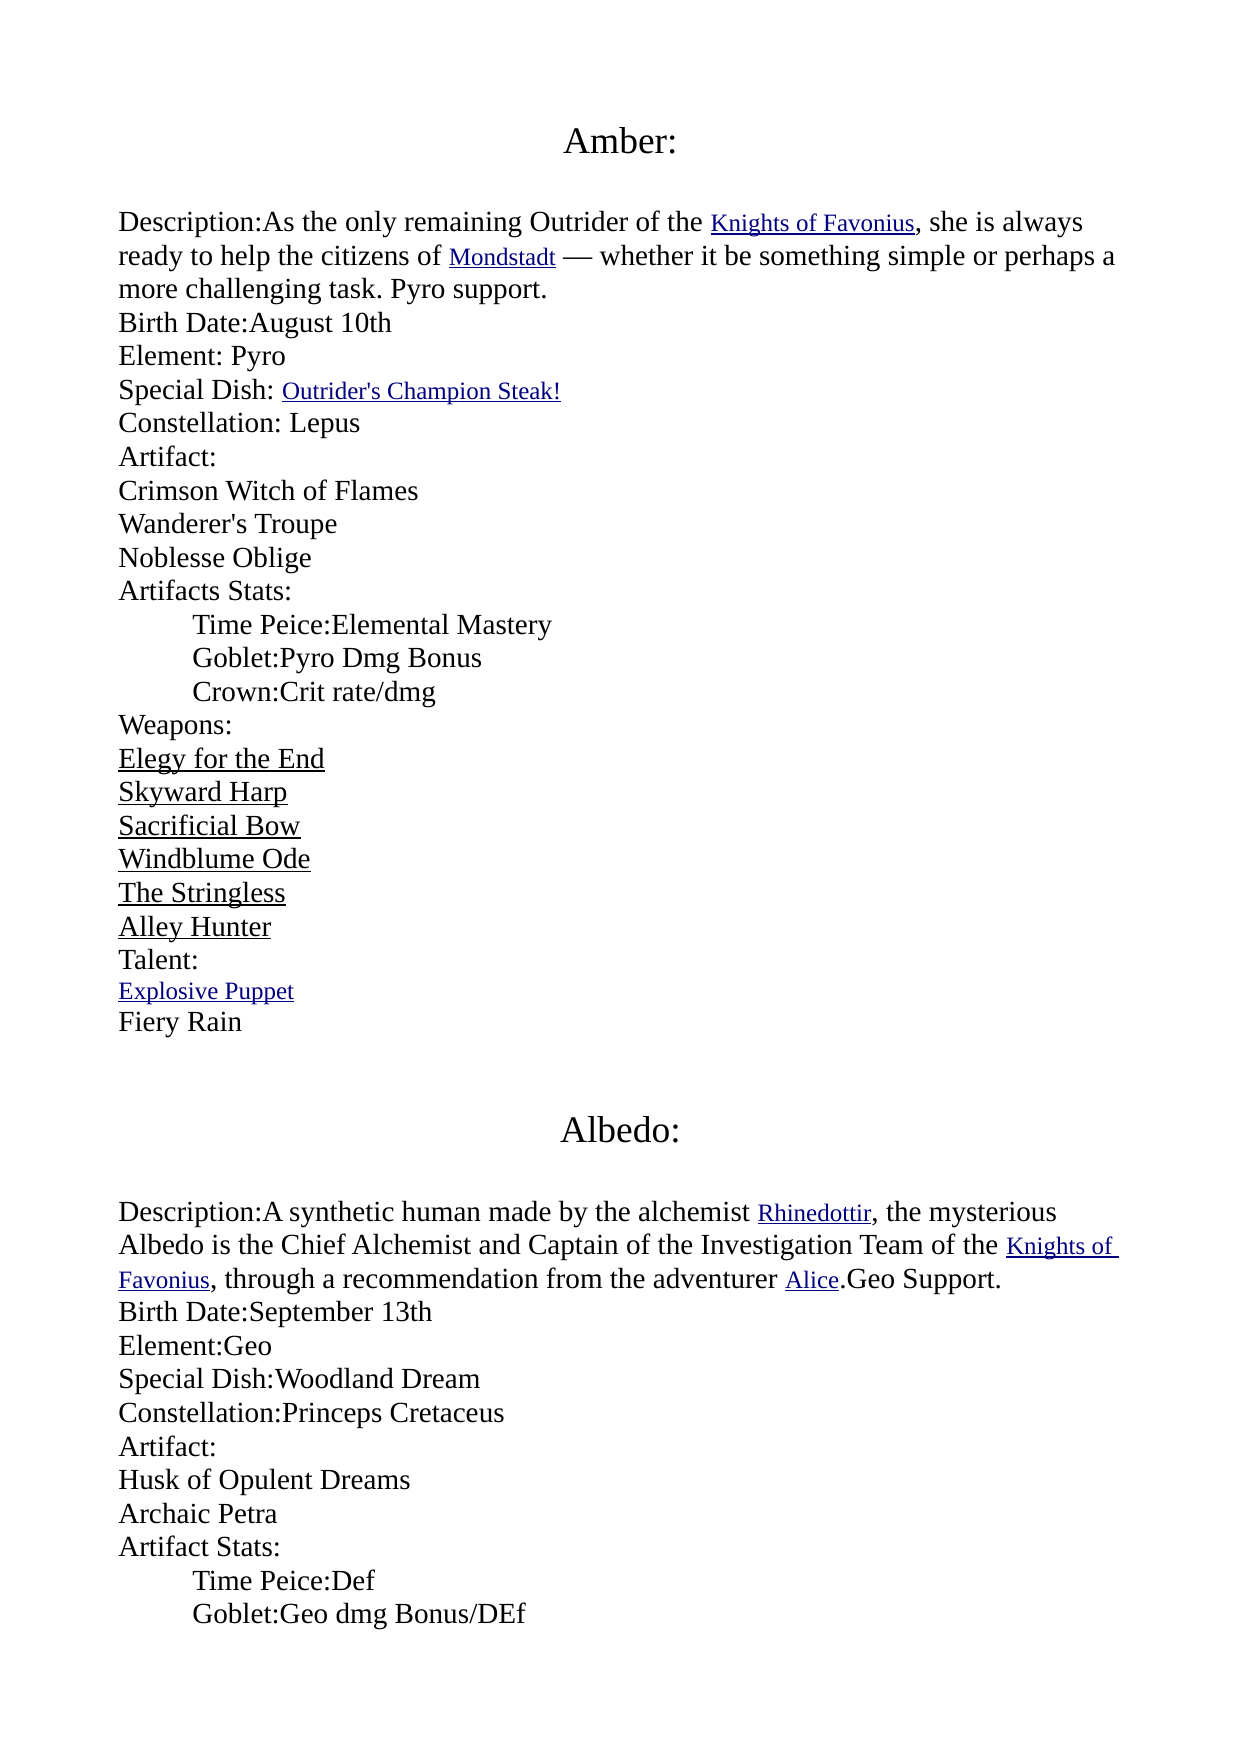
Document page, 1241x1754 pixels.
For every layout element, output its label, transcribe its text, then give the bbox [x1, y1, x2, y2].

text Albedo: [118, 1108, 1122, 1151]
text Element:Geo [118, 1328, 1122, 1362]
text Description:A synthetic human made by the alchemist Rhinedottir, the mysterious Albedo is the Chief Alchemist and Captain of the Investigation Team of the Knights of Favonius, through a recommendation from the adventurer Alice.Geo Support. [118, 1194, 1122, 1294]
text Alley Hunter [118, 909, 1122, 942]
text The Stringless [118, 875, 1122, 909]
text Time Peice:Elemental Mastery [118, 607, 1122, 640]
text Description:As the only remaining Outrider of the Knights of Favonius, she is always ready to help the citizens of Mondstadt — whether it be something simple or perhaps a more challenging task. Pyro support. [118, 204, 1122, 305]
text Artifact Stats: [118, 1529, 1122, 1563]
text Goblet:Geo dmg Bonus/DEf [118, 1596, 1122, 1630]
text Artifact: [118, 1429, 1122, 1462]
text Talent: [118, 942, 1122, 976]
text Constellation:Princeps Cretaceus [118, 1395, 1122, 1429]
text Explosive Puppet [118, 976, 1122, 1004]
text Windblume Ode [118, 842, 1122, 875]
text Time Peice:Def [118, 1563, 1122, 1596]
text Goblet:Pyro Dmg Bonus [118, 640, 1122, 674]
text Amber: [118, 118, 1122, 161]
text Sacrificial Bow [118, 808, 1122, 842]
text Special Dish:Woodland Dream [118, 1362, 1122, 1395]
text Wanderer's Troupe [118, 506, 1122, 540]
text Fiery Rain [118, 1004, 1122, 1038]
text Artifacts Stats: [118, 573, 1122, 607]
text Crimson Witch of Flames [118, 473, 1122, 506]
text Birth Date:August 10th [118, 305, 1122, 338]
text Archaic Petra [118, 1496, 1122, 1529]
text Constellation: Lepus [118, 406, 1122, 439]
text Skyward Harp [118, 774, 1122, 808]
text Crown:Crit rate/dmg [118, 674, 1122, 707]
text Element: Pyro [118, 338, 1122, 372]
text Elegy for the End [118, 741, 1122, 774]
text Weapons: [118, 707, 1122, 741]
text Noblesse Oblige [118, 540, 1122, 573]
text Artifact: [118, 439, 1122, 473]
text Husk of Opulent Dreams [118, 1462, 1122, 1496]
text Birth Date:September 13th [118, 1294, 1122, 1328]
text Special Dish: Outrider's Champion Steak! [118, 372, 1122, 406]
